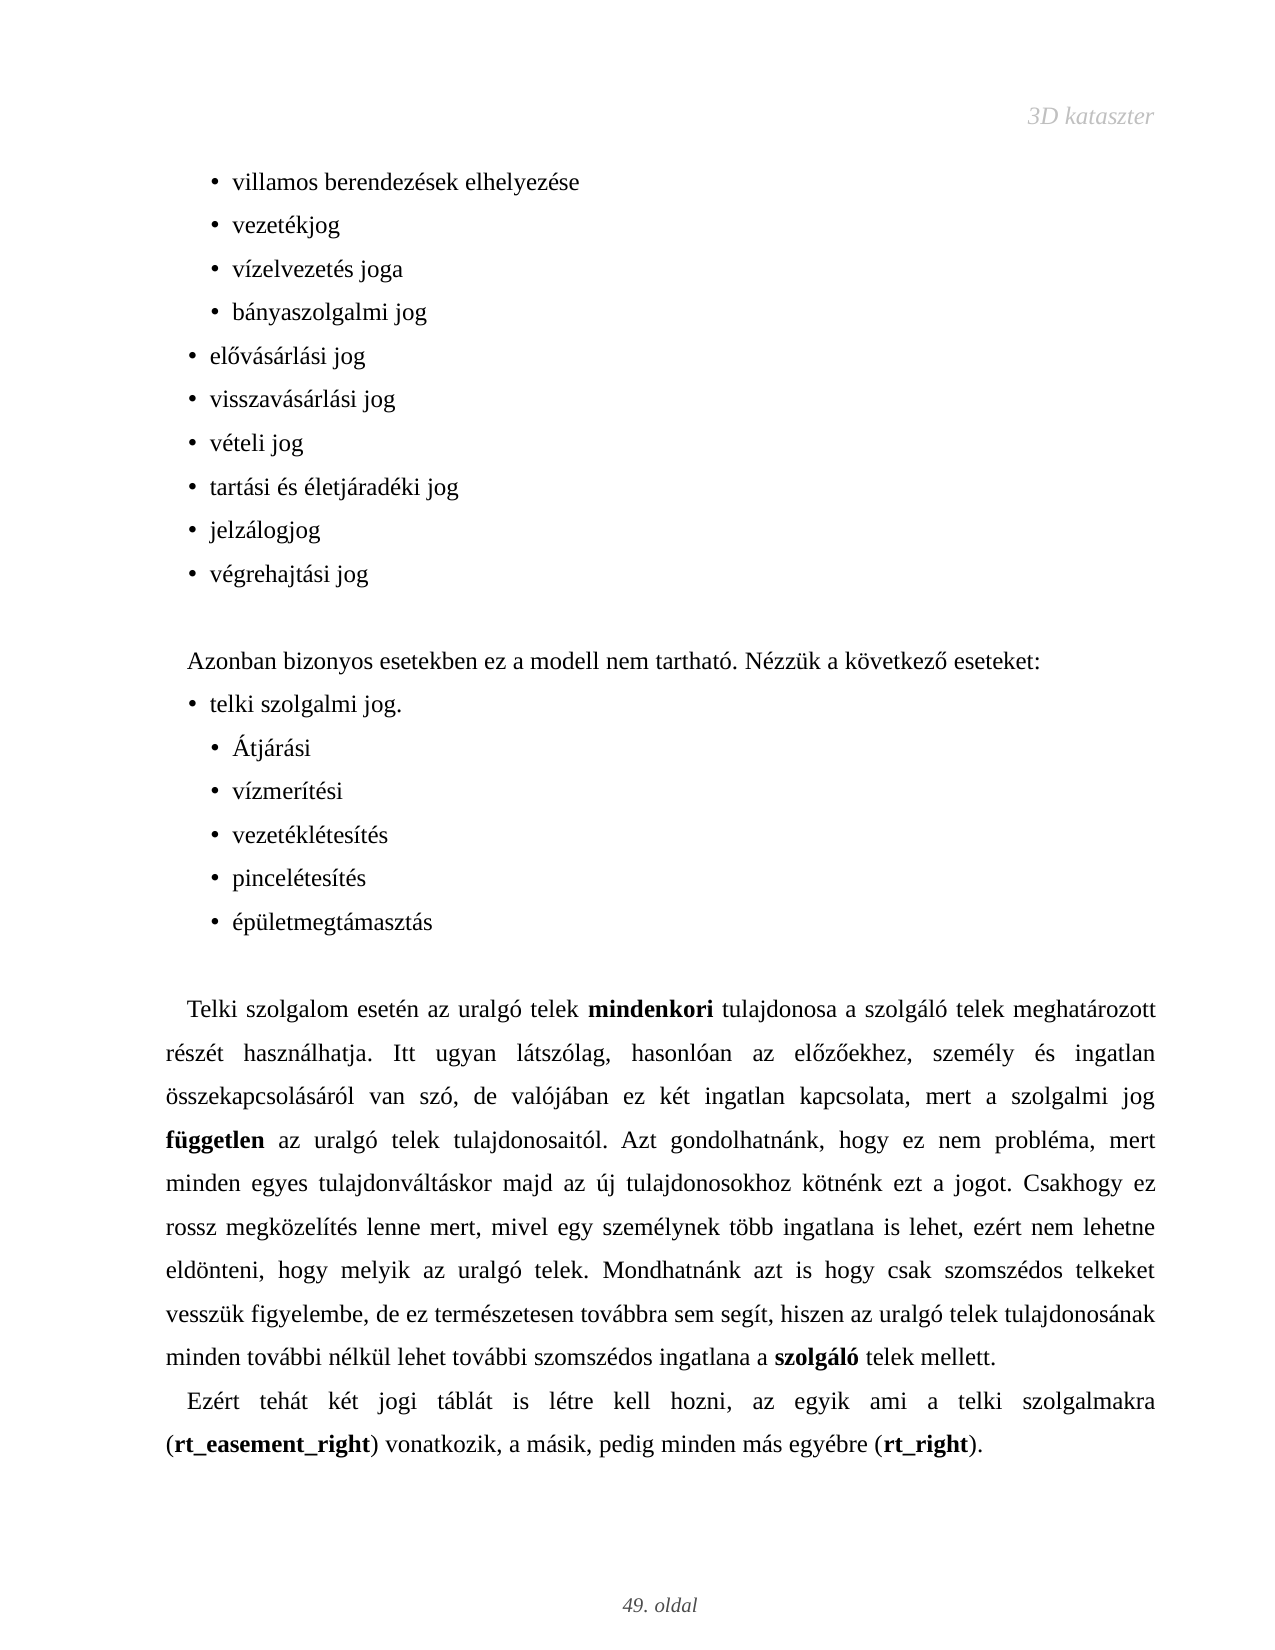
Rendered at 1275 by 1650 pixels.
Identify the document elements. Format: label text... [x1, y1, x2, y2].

list végrehajtási jog [188, 558, 1156, 587]
text Telki szolgalom esetén az uralgó telek mindenkori tulajdonosa a szolgáló telek meghatározott részét használhatja. Itt ugyan látszólag, hasonlóan az előzőekhez, személy és ingatlan összekapcsolásáról van szó, de valójában ez két ingatlan kapcsolata, mert a szolgalmi jog független az uralgó telek tulajdonosaitól. Azt gondolhatnánk, hogy ez nem probléma, mert minden egyes tulajdonváltáskor majd az új tulajdonosokhoz kötnénk ezt a jogot. Csakhogy ez rossz megközelítés lenne mert, mivel egy személynek több ingatlana is lehet, ezért nem lehetne eldönteni, hogy melyik az uralgó telek. Mondhatnánk azt is hogy csak szomszédos telkeket vesszük figyelembe, de ez természetesen továbbra sem segít, hiszen az uralgó telek tulajdonosának minden további nélkül lehet további szomszédos ingatlana a szolgáló telek mellett. [166, 994, 1156, 1371]
list tartási és életjáradéki jog [188, 471, 1156, 500]
list vezetéklétesítés [211, 820, 1156, 849]
list vízmerítési [211, 776, 1156, 805]
list vízelvezetés joga [211, 254, 1156, 283]
list épületmegtámasztás [211, 907, 1156, 936]
list visszavásárlási jog [188, 384, 1156, 413]
text Ezért tehát két jogi táblát is létre kell hozni, az egyik ami a telki szolgalmakra (rt_easement_right) vonatkozik, a másik, pedig minden más egyébre (rt_right). [166, 1386, 1156, 1458]
list elővásárlási jog [188, 341, 1156, 370]
list vezetékjog [211, 210, 1156, 239]
list telki szolgalmi jog. [188, 689, 1156, 718]
list pincelétesítés [211, 863, 1156, 892]
list jelzálogjog [188, 515, 1156, 544]
list bányaszolgalmi jog [211, 297, 1156, 326]
list Átjárási [211, 733, 1156, 762]
text Azonban bizonyos esetekben ez a modell nem tartható. Nézzük a következő eseteket: [166, 646, 1156, 674]
list vételi jog [188, 428, 1156, 457]
list villamos berendezések elhelyezése [211, 167, 1156, 196]
